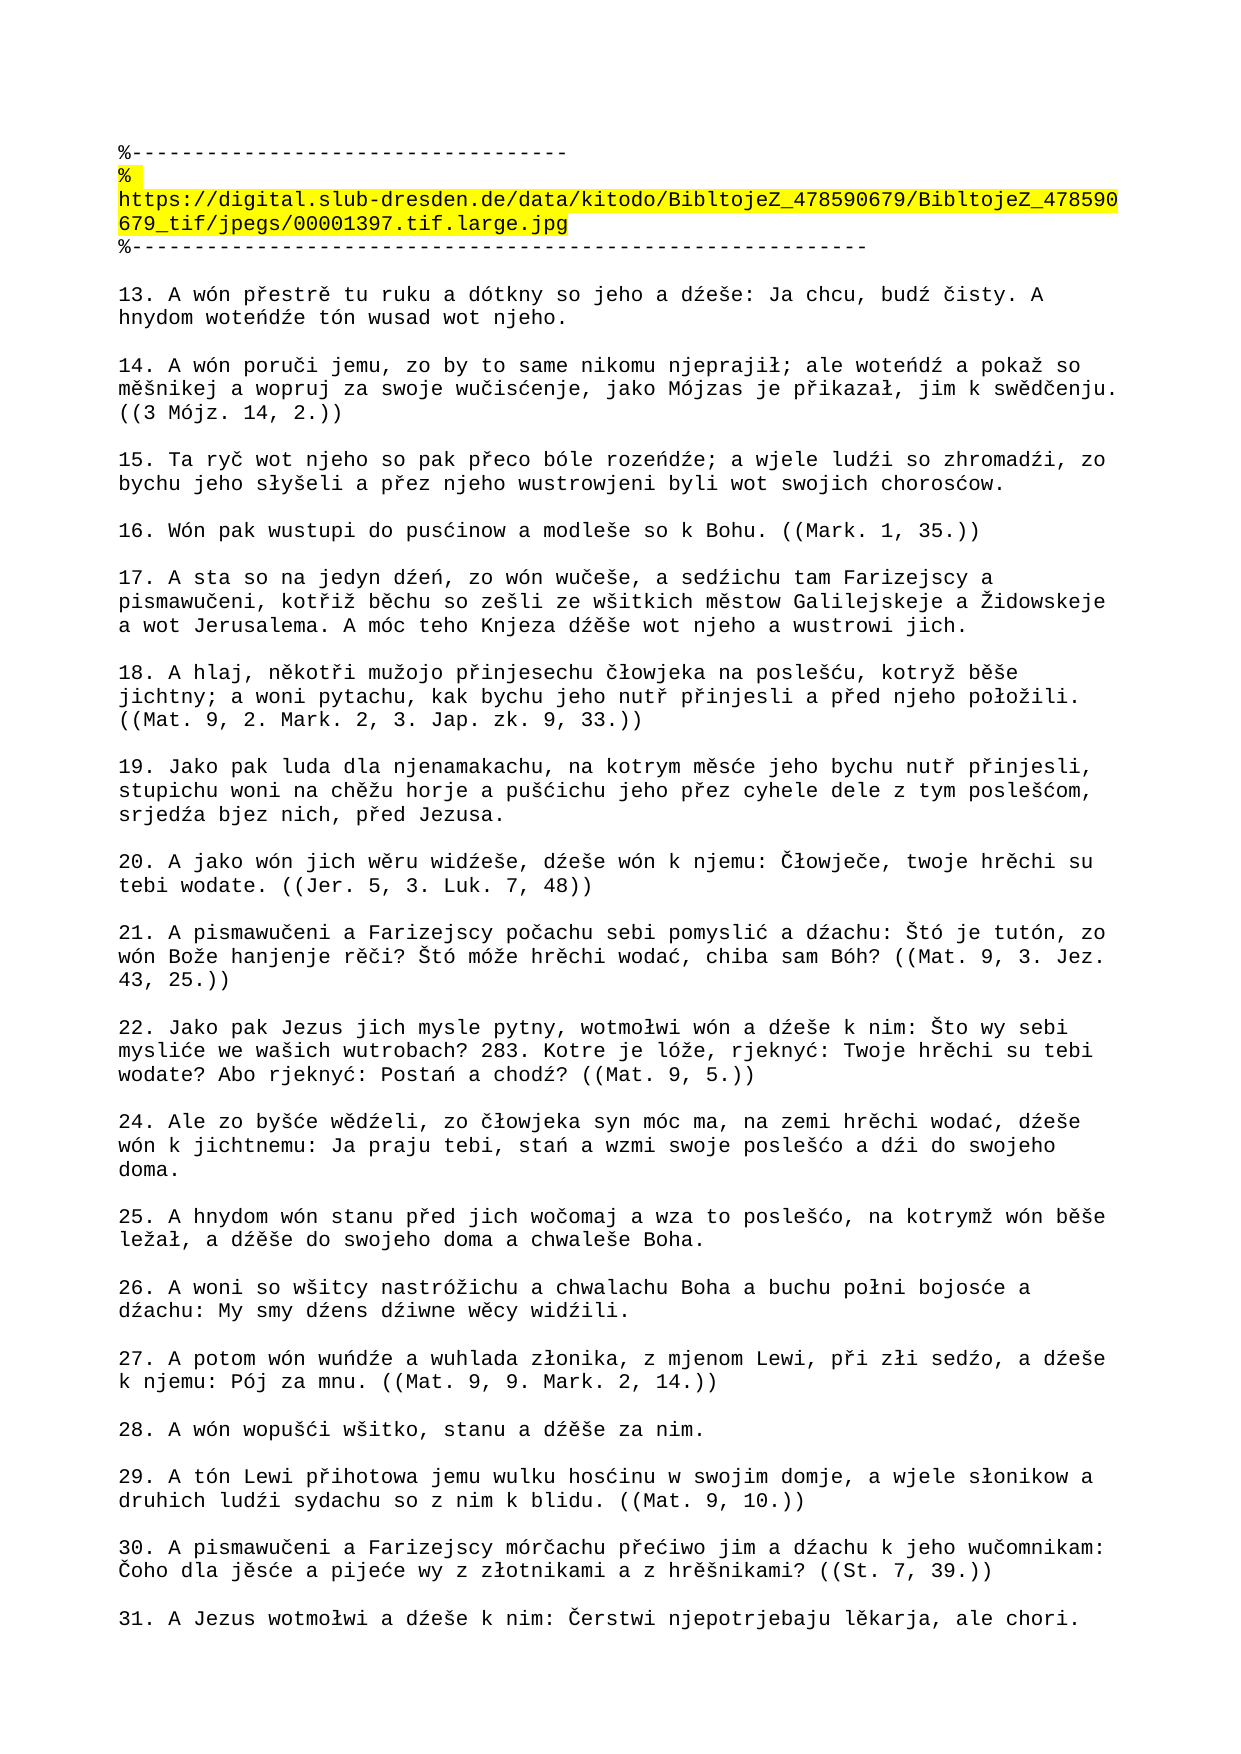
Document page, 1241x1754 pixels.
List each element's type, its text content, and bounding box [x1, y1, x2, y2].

text 16. Wón pak wustupi do pusćinow a modleše so k Bohu. ((Mark. 1, 35.)) [118, 520, 1122, 544]
text %----------------------------------------------------------- [118, 236, 1122, 260]
text 20. A jako wón jich wěru widźeše, dźeše wón k njemu: Čłowječe, twoje hrěchi su tebi wodate. ((Jer. 5, 3. Luk. 7, 48)) [118, 851, 1122, 898]
text 25. A hnydom wón stanu před jich wočomaj a wza to poslešćo, na kotrymž wón běše ležał, a dźěše do swojeho doma a chwaleše Boha. [118, 1206, 1122, 1253]
text 18. A hlaj, někotři mužojo přinjesechu čłowjeka na poslešću, kotryž běše jichtny; a woni pytachu, kak bychu jeho nutř přinjesli a před njeho połožili. ((Mat. 9, 2. Mark. 2, 3. Jap. zk. 9, 33.)) [118, 662, 1122, 733]
text 15. Ta ryč wot njeho so pak přeco bóle rozeńdźe; a wjele ludźi so zhromadźi, zo bychu jeho słyšeli a přez njeho wustrowjeni byli wot swojich chorosćow. [118, 449, 1122, 496]
text 22. Jako pak Jezus jich mysle pytny, wotmołwi wón a dźeše k nim: Što wy sebi mysliće we wašich wutrobach? 283. Kotre je lóže, rjeknyć: Twoje hrěchi su tebi wodate? Abo rjeknyć: Postań a chodź? ((Mat. 9, 5.)) [118, 1017, 1122, 1088]
text 24. Ale zo byšće wědźeli, zo čłowjeka syn móc ma, na zemi hrěchi wodać, dźeše wón k jichtnemu: Ja praju tebi, stań a wzmi swoje poslešćo a dźi do swojeho doma. [118, 1111, 1122, 1182]
text 29. A tón Lewi přihotowa jemu wulku hosćinu w swojim domje, a wjele słonikow a druhich ludźi sydachu so z nim k blidu. ((Mat. 9, 10.)) [118, 1466, 1122, 1513]
text % https://digital.slub-dresden.de/data/kitodo/BibltojeZ_478590679/BibltojeZ_478590679_tif/jpegs/00001397.tif.large.jpg [118, 165, 1122, 236]
text 21. A pismawučeni a Farizejscy počachu sebi pomyslić a dźachu: Štó je tutón, zo wón Bože hanjenje rěči? Štó móže hrěchi wodać, chiba sam Bóh? ((Mat. 9, 3. Jez. 43, 25.)) [118, 922, 1122, 993]
text 19. Jako pak luda dla njenamakachu, na kotrym měsće jeho bychu nutř přinjesli, stupichu woni na chěžu horje a pušćichu jeho přez cyhele dele z tym poslešćom, srjedźa bjez nich, před Jezusa. [118, 757, 1122, 827]
text 28. A wón wopušći wšitko, stanu a dźěše za nim. [118, 1419, 1122, 1442]
text 31. A Jezus wotmołwi a dźeše k nim: Čerstwi njepotrjebaju lěkarja, ale chori. [118, 1608, 1122, 1631]
text %----------------------------------- [118, 142, 1122, 165]
text 26. A woni so wšitcy nastróžichu a chwalachu Boha a buchu połni bojosće a dźachu: My smy dźens dźiwne wěcy widźili. [118, 1277, 1122, 1324]
text 30. A pismawučeni a Farizejscy mórčachu přećiwo jim a dźachu k jeho wučomnikam: Čoho dla jěsće a pijeće wy z złotnikami a z hrěšnikami? ((St. 7, 39.)) [118, 1537, 1122, 1584]
text 27. A potom wón wuńdźe a wuhlada złonika, z mjenom Lewi, při złi sedźo, a dźeše k njemu: Pój za mnu. ((Mat. 9, 9. Mark. 2, 14.)) [118, 1348, 1122, 1395]
text 13. A wón přestrě tu ruku a dótkny so jeho a dźeše: Ja chcu, budź čisty. A hnydom woteńdźe tón wusad wot njeho. [118, 284, 1122, 331]
text 14. A wón poruči jemu, zo by to same nikomu njeprajił; ale woteńdź a pokaž so měšnikej a wopruj za swoje wučisćenje, jako Mójzas je přikazał, jim k swědčenju. ((3 Mójz. 14, 2.)) [118, 354, 1122, 426]
text 17. A sta so na jedyn dźeń, zo wón wučeše, a sedźichu tam Farizejscy a pismawučeni, kotřiž běchu so zešli ze wšitkich městow Galilejskeje a Židowskeje a wot Jerusalema. A móc teho Knjeza dźěše wot njeho a wustrowi jich. [118, 567, 1122, 638]
